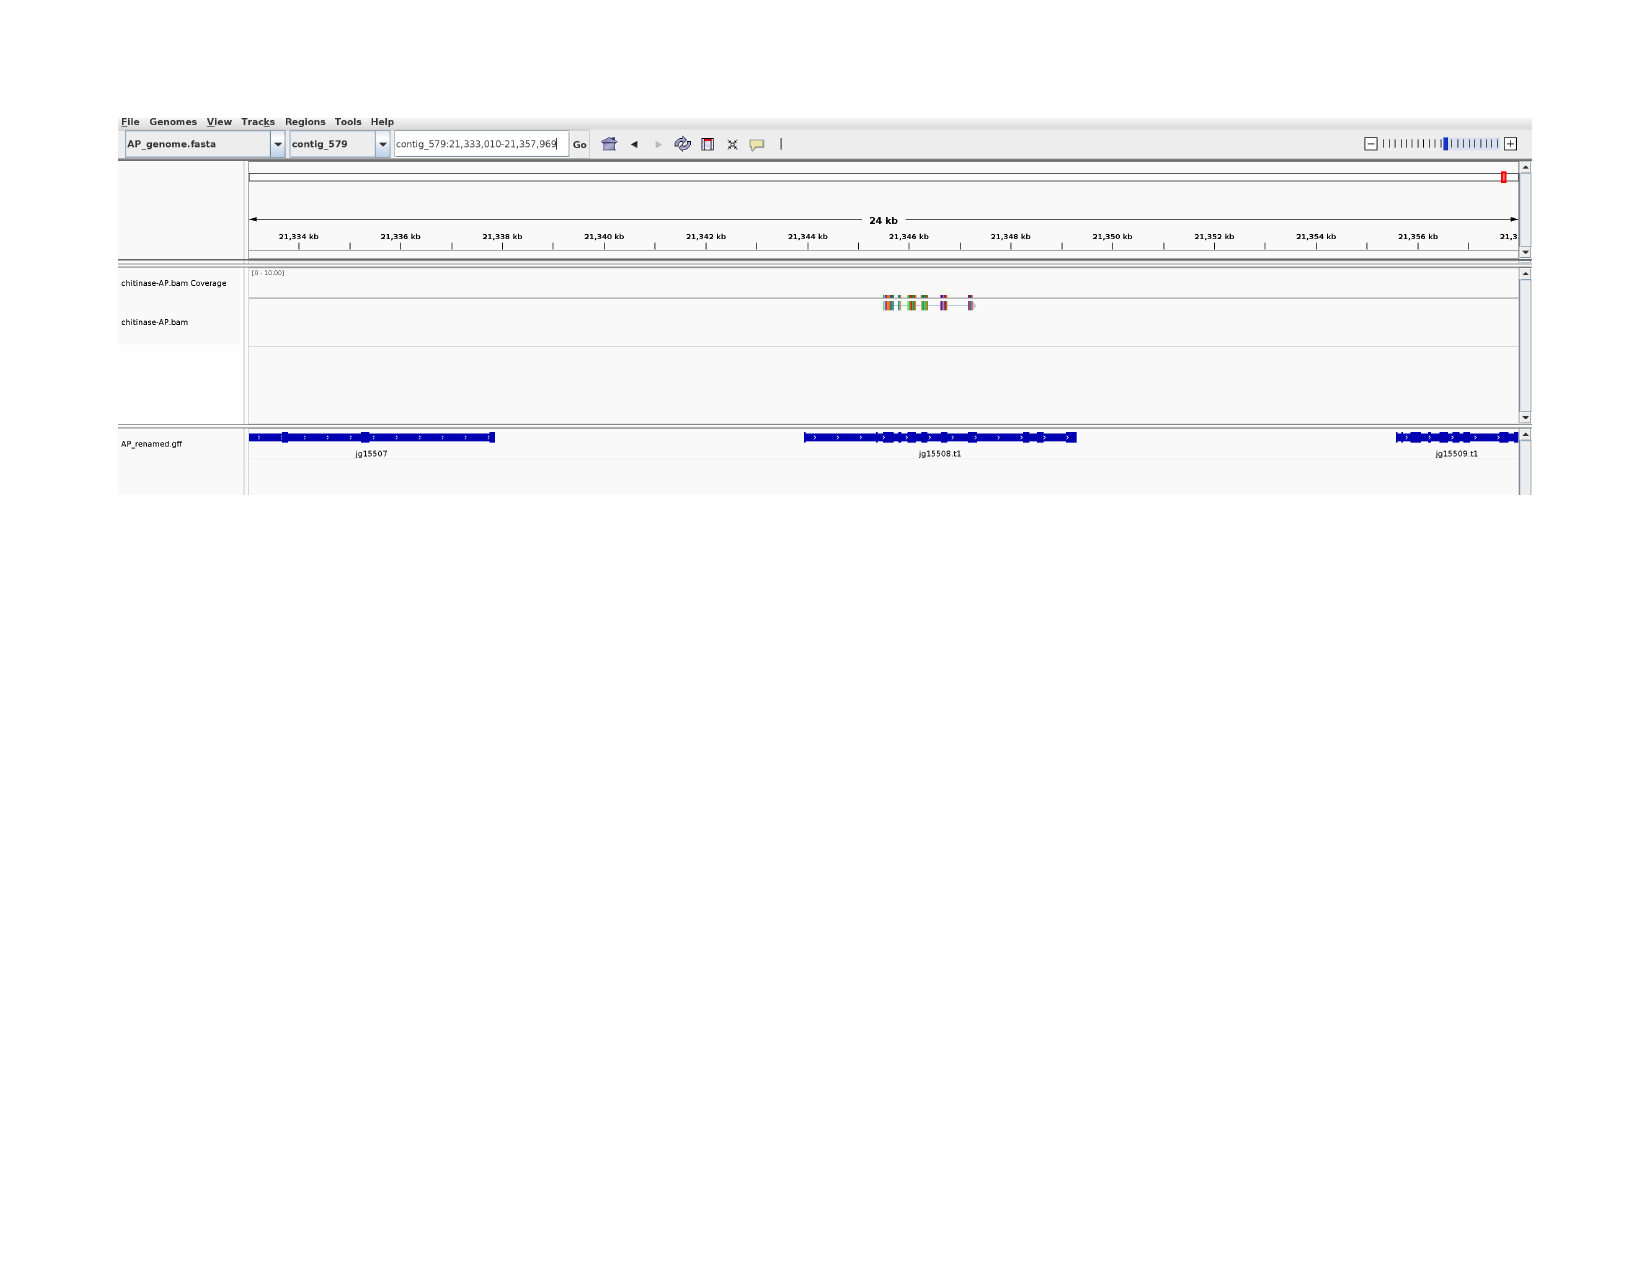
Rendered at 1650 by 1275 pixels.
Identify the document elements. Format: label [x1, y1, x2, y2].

picture [118, 118, 1532, 495]
